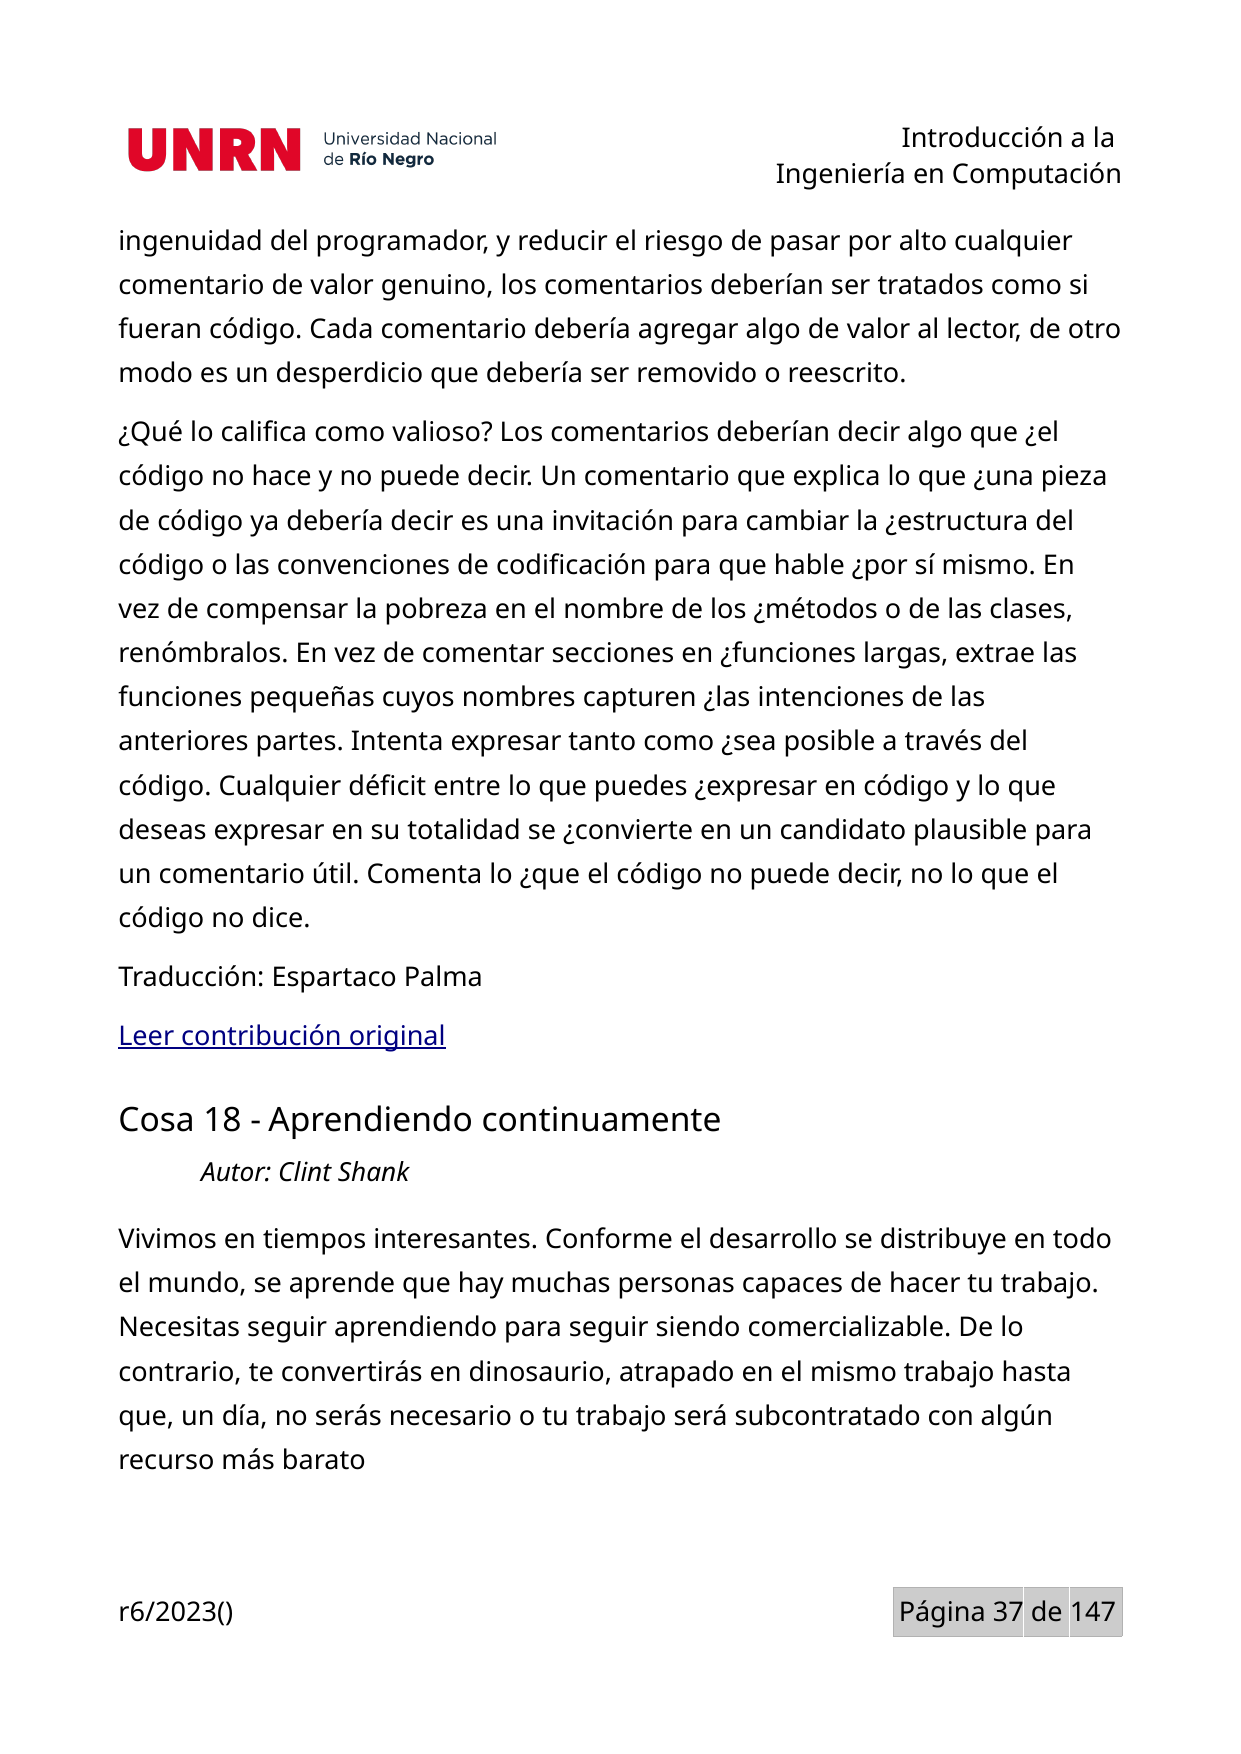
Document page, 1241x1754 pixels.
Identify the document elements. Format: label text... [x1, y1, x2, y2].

text Vivimos en tiempos interesantes. Conforme el desarrollo se distribuye en todo el mundo, se aprende que hay muchas personas capaces de hacer tu trabajo. Necesitas seguir aprendiendo para seguir siendo comercializable. De lo contrario, te convertirás en dinosaurio, atrapado en el mismo trabajo hasta que, un día, no serás necesario o tu trabajo será subcontratado con algún recurso más barato [118, 1219, 1122, 1477]
subtitle Aprendiendo continuamente [118, 1096, 1122, 1141]
text Traducción: Espartaco Palma [118, 957, 1122, 994]
text Leer contribución original [118, 1016, 1122, 1053]
text ingenuidad del programador, y reducir el riesgo de pasar por alto cualquier comentario de valor genuino, los comentarios deberían ser tratados como si fueran código. Cada comentario debería agregar algo de valor al lector, de otro modo es un desperdicio que debería ser removido o reescrito. [118, 221, 1122, 391]
text ¿Qué lo califica como valioso? Los comentarios deberían decir algo que ¿el código no hace y no puede decir. Un comentario que explica lo que ¿una pieza de código ya debería decir es una invitación para cambiar la ¿estructura del código o las convenciones de codificación para que hable ¿por sí mismo. En vez de compensar la pobreza en el nombre de los ¿métodos o de las clases, renómbralos. En vez de comentar secciones en ¿funciones largas, extrae las funciones pequeñas cuyos nombres capturen ¿las intenciones de las anteriores partes. Intenta expresar tanto como ¿sea posible a través del código. Cualquier déficit entre lo que puedes ¿expresar en código y lo que deseas expresar en su totalidad se ¿convierte en un candidato plausible para un comentario útil. Comenta lo ¿que el código no puede decir, no lo que el código no dice. [118, 413, 1122, 935]
picture [118, 118, 505, 180]
text Autor: Clint Shank [201, 1154, 1122, 1189]
